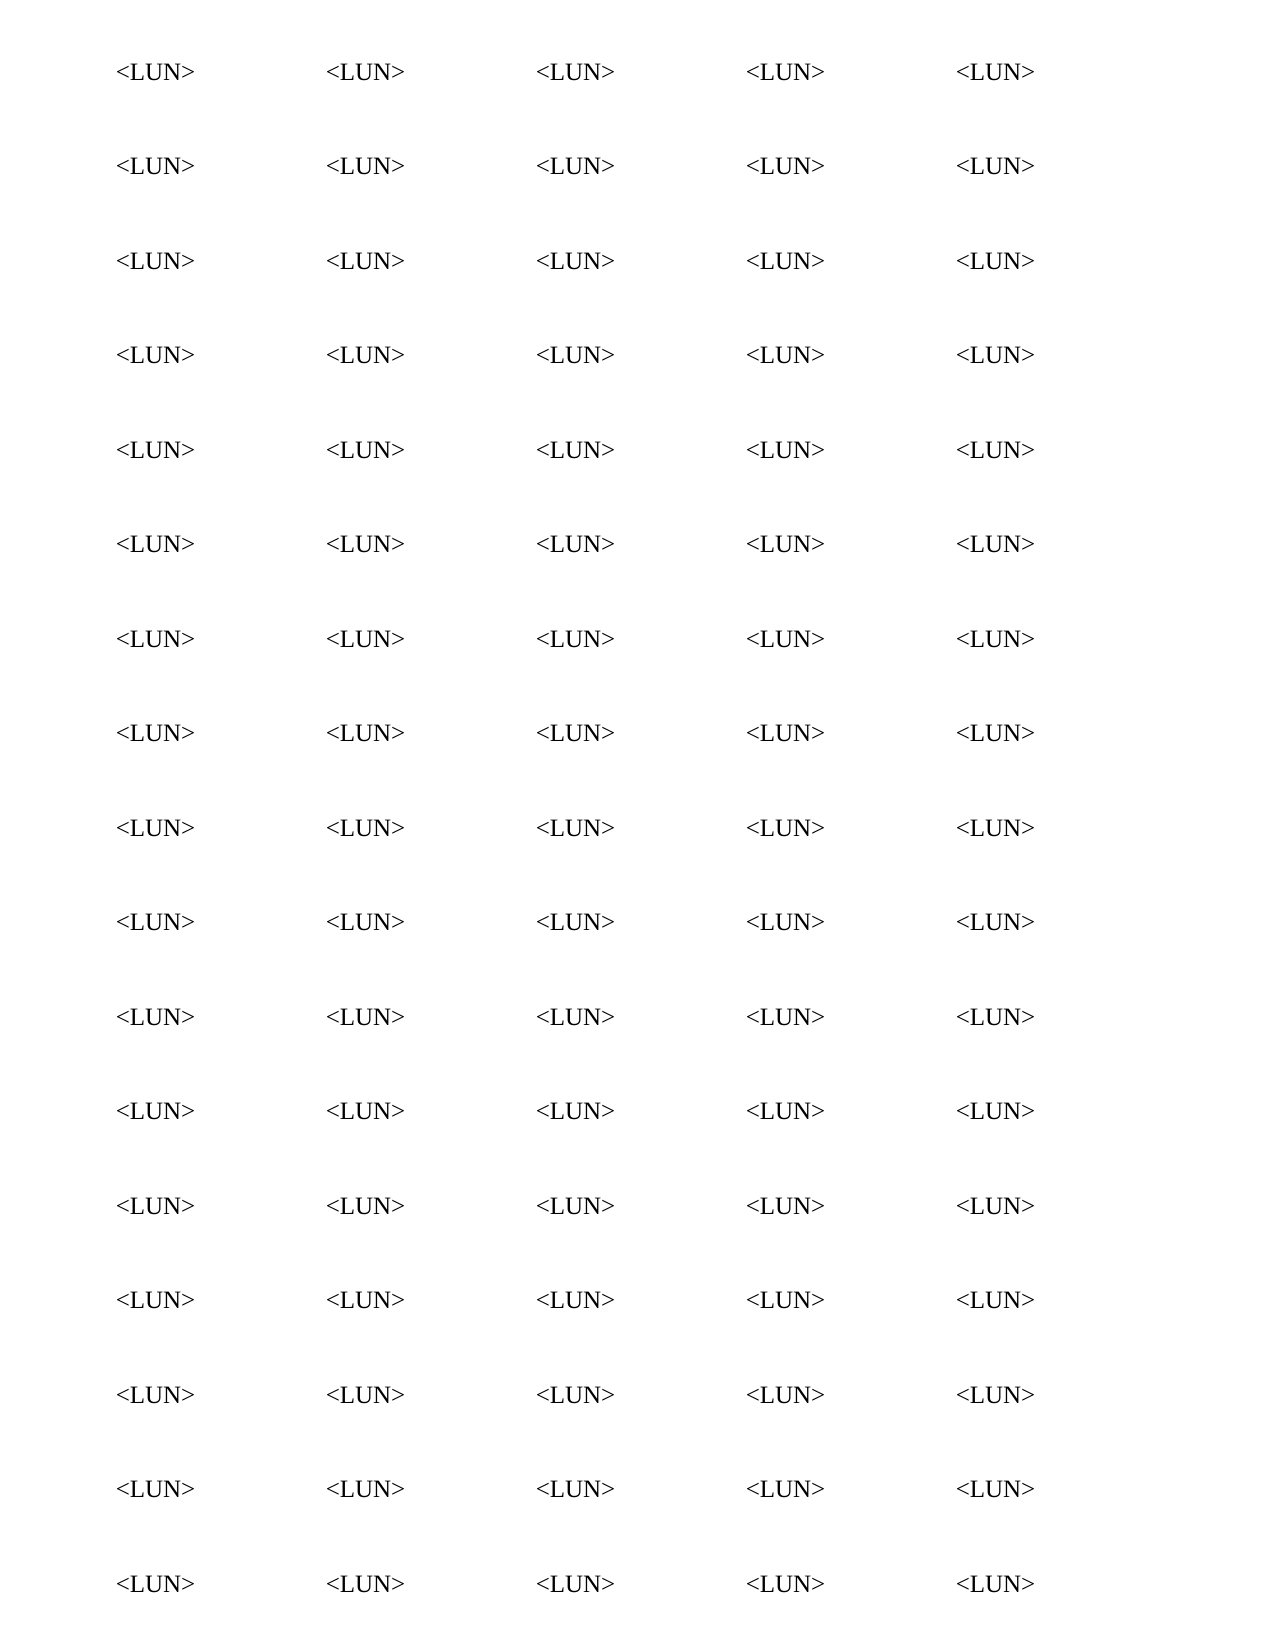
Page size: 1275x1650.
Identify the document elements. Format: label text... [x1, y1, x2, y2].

text <LUN> [536, 624, 727, 653]
text <LUN> [956, 1380, 1147, 1408]
text <LUN> [956, 718, 1147, 747]
text <LUN> [116, 1474, 307, 1503]
text <LUN> [536, 813, 727, 842]
text <LUN> [956, 1569, 1147, 1597]
text <LUN> [536, 1285, 727, 1314]
text <LUN> [536, 1002, 727, 1031]
text <LUN> [326, 151, 517, 180]
text <LUN> [956, 907, 1147, 936]
text <LUN> [116, 435, 307, 464]
text <LUN> [536, 529, 727, 558]
text <LUN> [536, 1096, 727, 1125]
text <LUN> [536, 151, 727, 180]
text <LUN> [326, 1285, 517, 1314]
text <LUN> [116, 1002, 307, 1031]
text <LUN> [746, 529, 937, 558]
text <LUN> [956, 624, 1147, 653]
text <LUN> [326, 624, 517, 653]
text <LUN> [116, 246, 307, 275]
text <LUN> [326, 1096, 517, 1125]
text <LUN> [326, 435, 517, 464]
text <LUN> [536, 435, 727, 464]
text <LUN> [536, 1569, 727, 1597]
text <LUN> [746, 813, 937, 842]
text <LUN> [746, 1569, 937, 1597]
text <LUN> [326, 1002, 517, 1031]
text <LUN> [956, 529, 1147, 558]
text <LUN> [116, 1380, 307, 1408]
text <LUN> [326, 246, 517, 275]
text <LUN> [746, 907, 937, 936]
text <LUN> [326, 1191, 517, 1219]
text <LUN> [956, 340, 1147, 369]
text <LUN> [746, 624, 937, 653]
text <LUN> [326, 813, 517, 842]
text <LUN> [536, 1474, 727, 1503]
text <LUN> [116, 624, 307, 653]
text <LUN> [746, 340, 937, 369]
text <LUN> [116, 151, 307, 180]
text <LUN> [956, 57, 1147, 86]
text <LUN> [536, 907, 727, 936]
text <LUN> [116, 718, 307, 747]
text <LUN> [116, 907, 307, 936]
text <LUN> [746, 57, 937, 86]
text <LUN> [326, 1380, 517, 1408]
text <LUN> [116, 1096, 307, 1125]
text <LUN> [956, 813, 1147, 842]
text <LUN> [956, 246, 1147, 275]
text <LUN> [956, 1096, 1147, 1125]
text <LUN> [326, 340, 517, 369]
text <LUN> [746, 1474, 937, 1503]
text <LUN> [956, 1191, 1147, 1219]
text <LUN> [956, 1474, 1147, 1503]
text <LUN> [956, 151, 1147, 180]
text <LUN> [326, 529, 517, 558]
text <LUN> [746, 435, 937, 464]
text <LUN> [326, 907, 517, 936]
text <LUN> [326, 718, 517, 747]
text <LUN> [536, 718, 727, 747]
text <LUN> [326, 57, 517, 86]
text <LUN> [116, 529, 307, 558]
text <LUN> [956, 1002, 1147, 1031]
text <LUN> [536, 1191, 727, 1219]
text <LUN> [536, 340, 727, 369]
text <LUN> [116, 1191, 307, 1219]
text <LUN> [116, 1285, 307, 1314]
text <LUN> [116, 813, 307, 842]
text <LUN> [746, 718, 937, 747]
text <LUN> [326, 1474, 517, 1503]
text <LUN> [956, 435, 1147, 464]
text <LUN> [956, 1285, 1147, 1314]
text <LUN> [326, 1569, 517, 1597]
text <LUN> [116, 340, 307, 369]
text <LUN> [746, 151, 937, 180]
text <LUN> [536, 1380, 727, 1408]
text <LUN> [536, 246, 727, 275]
text <LUN> [746, 246, 937, 275]
text <LUN> [746, 1285, 937, 1314]
text <LUN> [746, 1191, 937, 1219]
text <LUN> [116, 57, 307, 86]
text <LUN> [116, 1569, 307, 1597]
text <LUN> [746, 1096, 937, 1125]
text <LUN> [746, 1380, 937, 1408]
text <LUN> [746, 1002, 937, 1031]
text <LUN> [536, 57, 727, 86]
